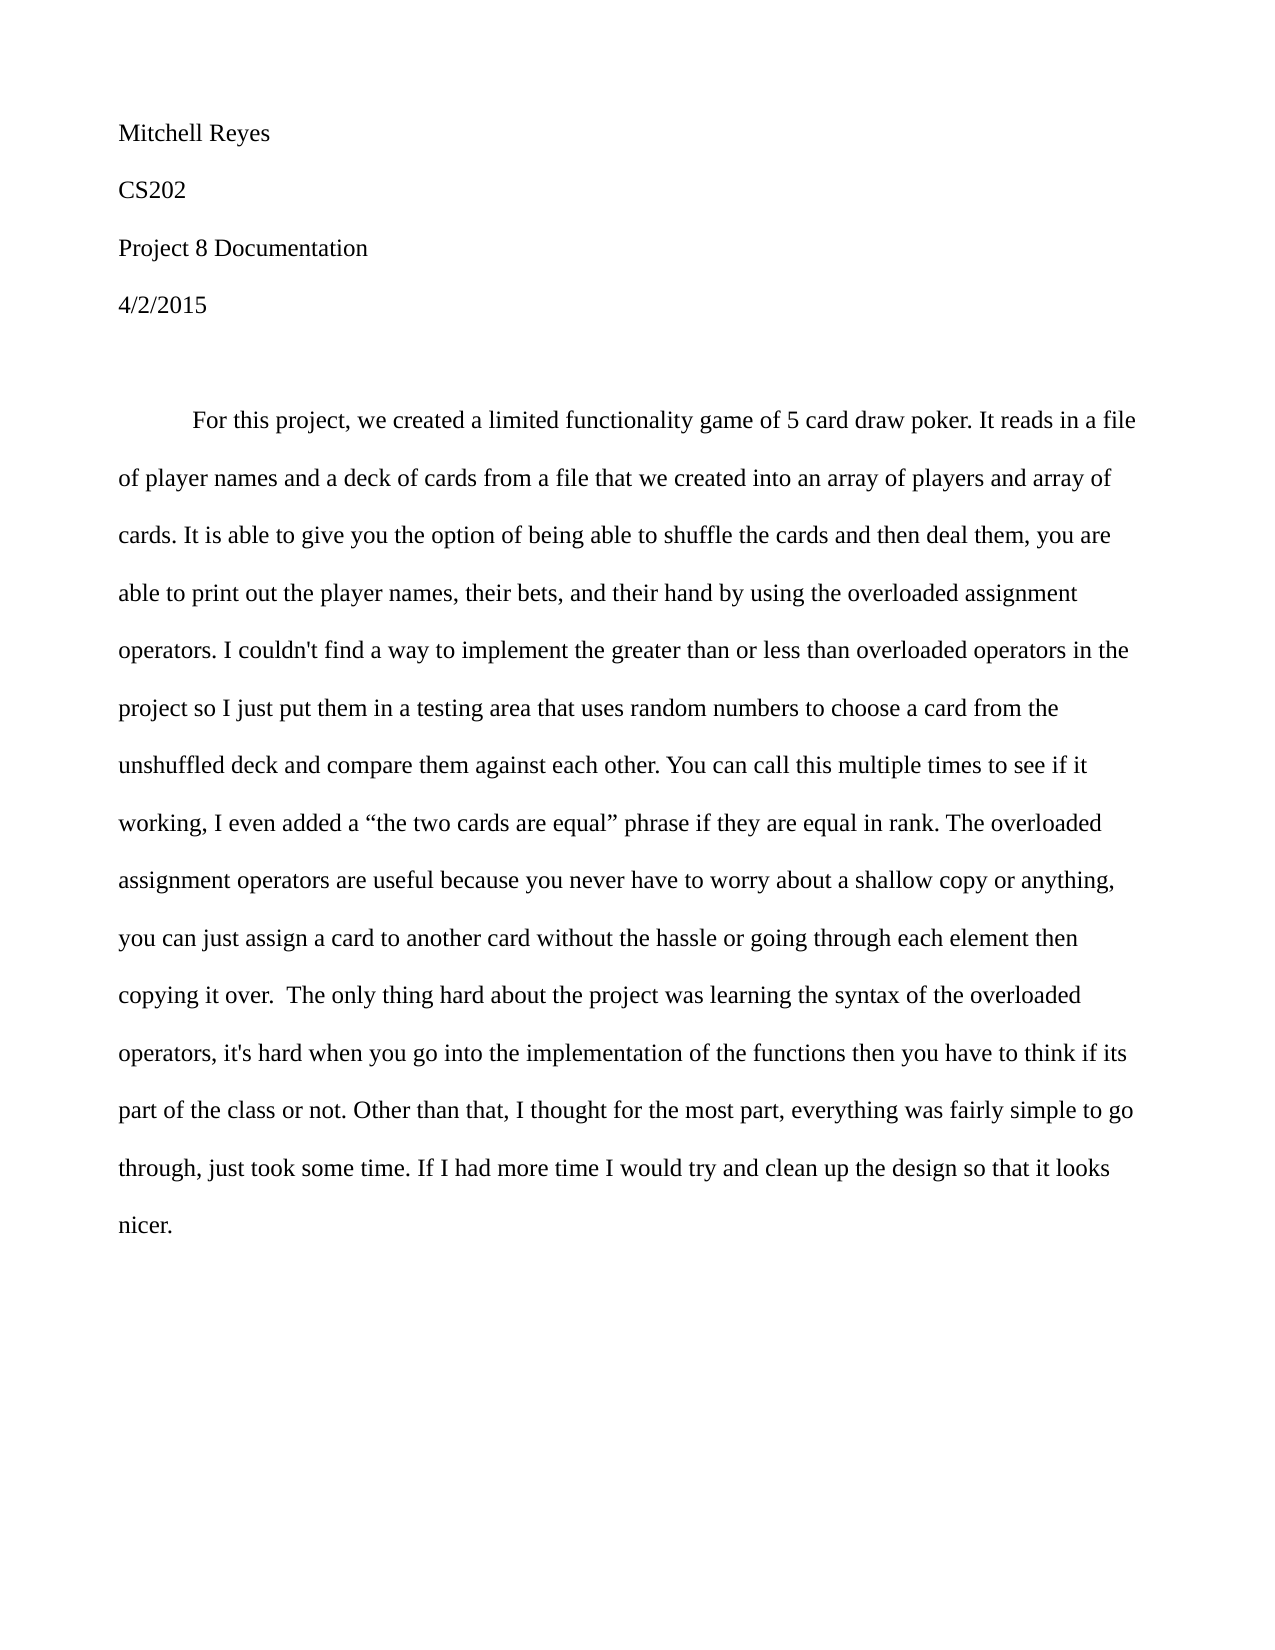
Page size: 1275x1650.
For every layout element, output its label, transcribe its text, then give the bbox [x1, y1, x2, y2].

text Project 8 Documentation [118, 233, 1157, 262]
text CS202 [118, 176, 1157, 204]
text For this project, we created a limited functionality game of 5 card draw poker. It reads in a file of player names and a deck of cards from a file that we created into an array of players and array of cards. It is able to give you the option of being able to shuffle the cards and then deal them, you are able to print out the player names, their bets, and their hand by using the overloaded assignment operators. I couldn't find a way to implement the greater than or less than overloaded operators in the project so I just put them in a testing area that uses random numbers to choose a card from the unshuffled deck and compare them against each other. You can call this multiple times to see if it working, I even added a “the two cards are equal” phrase if they are equal in rank. The overloaded assignment operators are useful because you never have to worry about a shallow copy or anything, you can just assign a card to another card without the hassle or going through each element then copying it over. The only thing hard about the project was learning the syntax of the overloaded operators, it's hard when you go into the implementation of the functions then you have to think if its part of the class or not. Other than that, I thought for the most part, everything was fairly simple to go through, just took some time. If I had more time I would try and clean up the design so that it looks nicer. [118, 406, 1157, 1239]
text Mitchell Reyes [118, 118, 1157, 147]
text 4/2/2015 [118, 291, 1157, 319]
